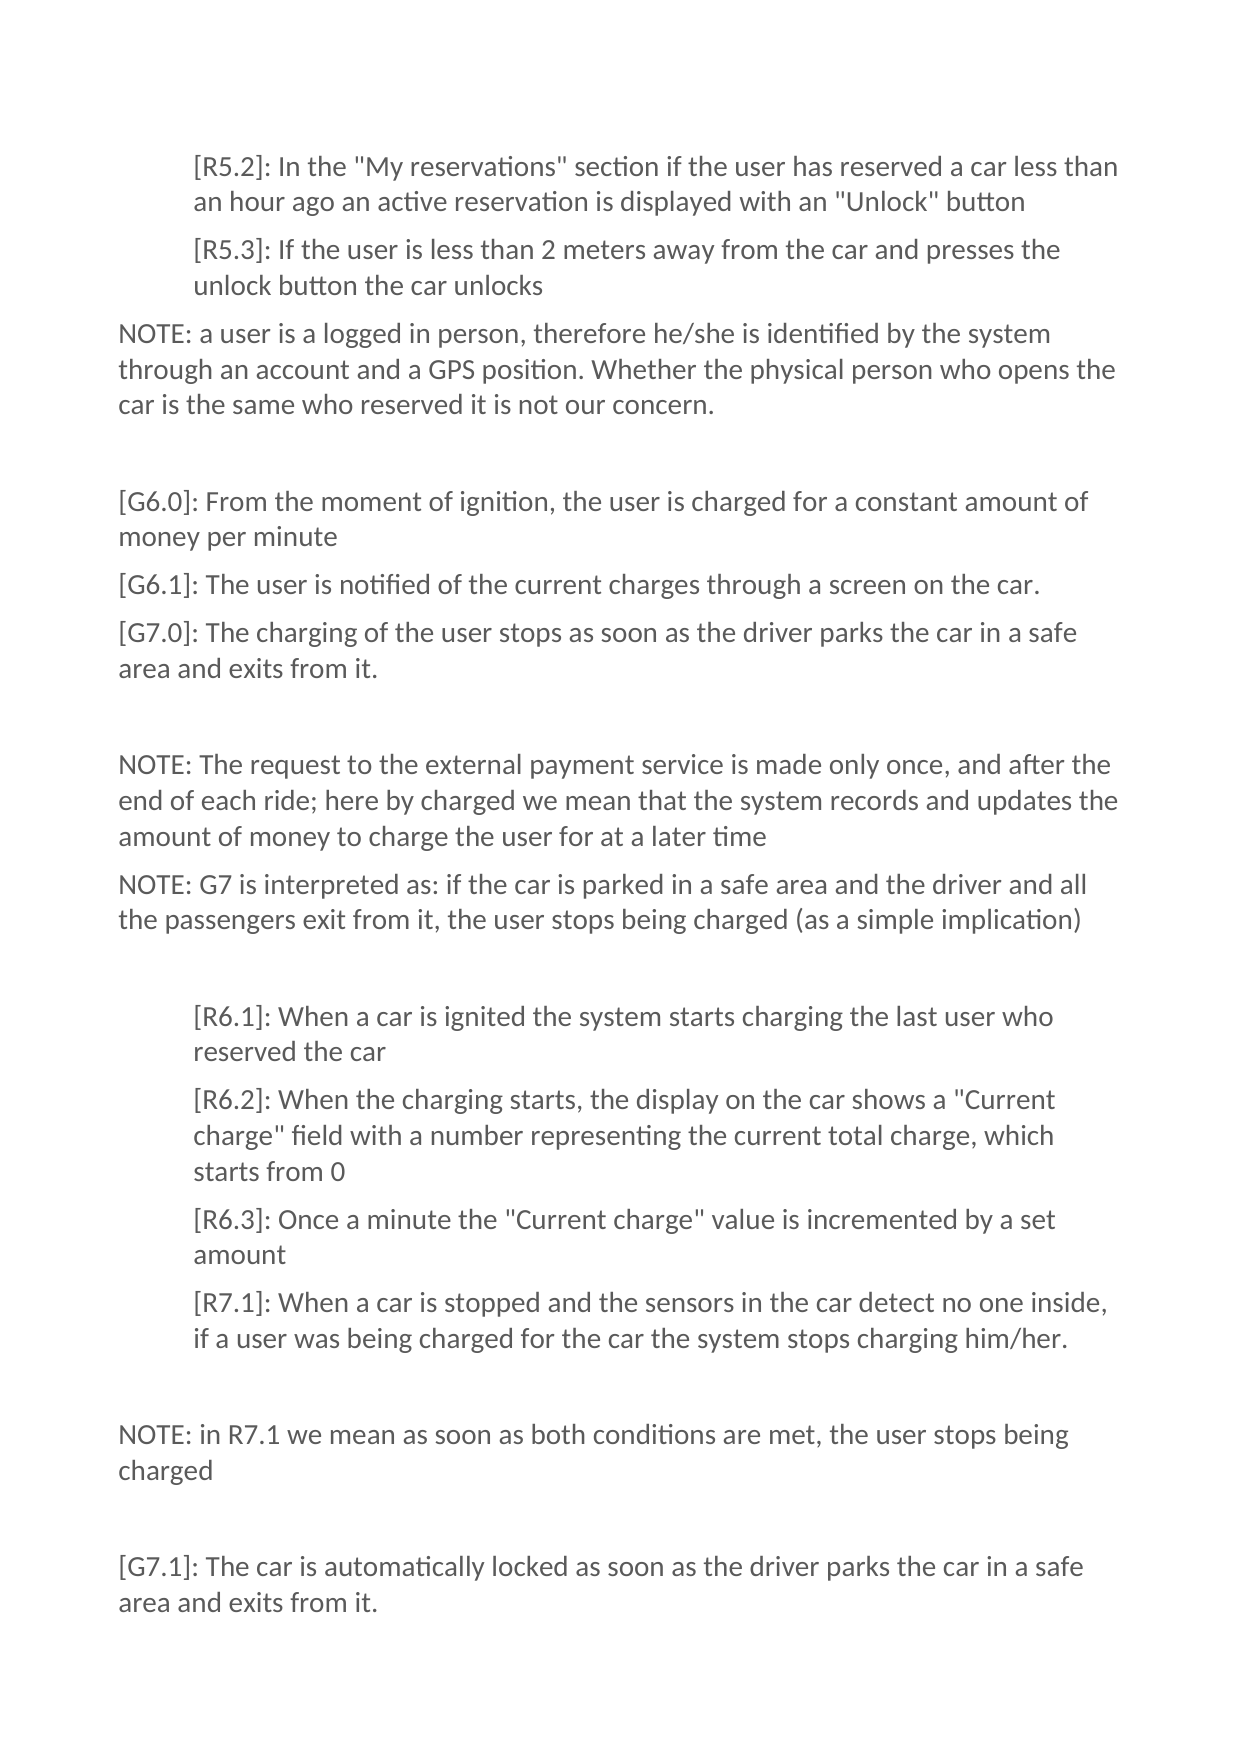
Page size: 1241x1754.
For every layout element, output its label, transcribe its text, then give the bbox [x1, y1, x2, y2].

subtitle NOTE: G7 is interpreted as: if the car is parked in a safe area and the driver and all the passengers exit from it, the user stops being charged (as a simple implication) [118, 866, 1122, 937]
subtitle [G7.1]: The car is automatically locked as soon as the driver parks the car in a safe area and exits from it. [118, 1548, 1122, 1619]
subtitle [G7.0]: The charging of the user stops as soon as the driver parks the car in a safe area and exits from it. [118, 614, 1122, 686]
subtitle [R6.2]: When the charging starts, the display on the car shows a "Current charge" field with a number representing the current total charge, which starts from 0 [118, 1081, 1122, 1188]
subtitle [G6.1]: The user is notified of the current charges through a screen on the car. [118, 566, 1122, 602]
subtitle [R6.3]: Once a minute the "Current charge" value is incremented by a set amount [118, 1201, 1122, 1272]
subtitle [R5.3]: If the user is less than 2 meters away from the car and presses the unlock button the car unlocks [118, 231, 1122, 303]
subtitle [G6.0]: From the moment of ignition, the user is charged for a constant amount of money per minute [118, 483, 1122, 554]
subtitle [R7.1]: When a car is stopped and the sensors in the car detect no one inside, if a user was being charged for the car the system stops charging him/her. [118, 1284, 1122, 1356]
subtitle NOTE: a user is a logged in person, therefore he/she is identified by the system through an account and a GPS position. Whether the physical person who opens the car is the same who reserved it is not our concern. [118, 315, 1122, 422]
subtitle NOTE: The request to the external payment service is made only once, and after the end of each ride; here by charged we mean that the system records and updates the amount of money to charge the user for at a later time [118, 746, 1122, 853]
subtitle [R6.1]: When a car is ignited the system starts charging the last user who reserved the car [118, 998, 1122, 1069]
subtitle [R5.2]: In the "My reservations" section if the user has reserved a car less than an hour ago an active reservation is displayed with an "Unlock" button [118, 148, 1122, 219]
subtitle NOTE: in R7.1 we mean as soon as both conditions are met, the user stops being charged [118, 1416, 1122, 1488]
